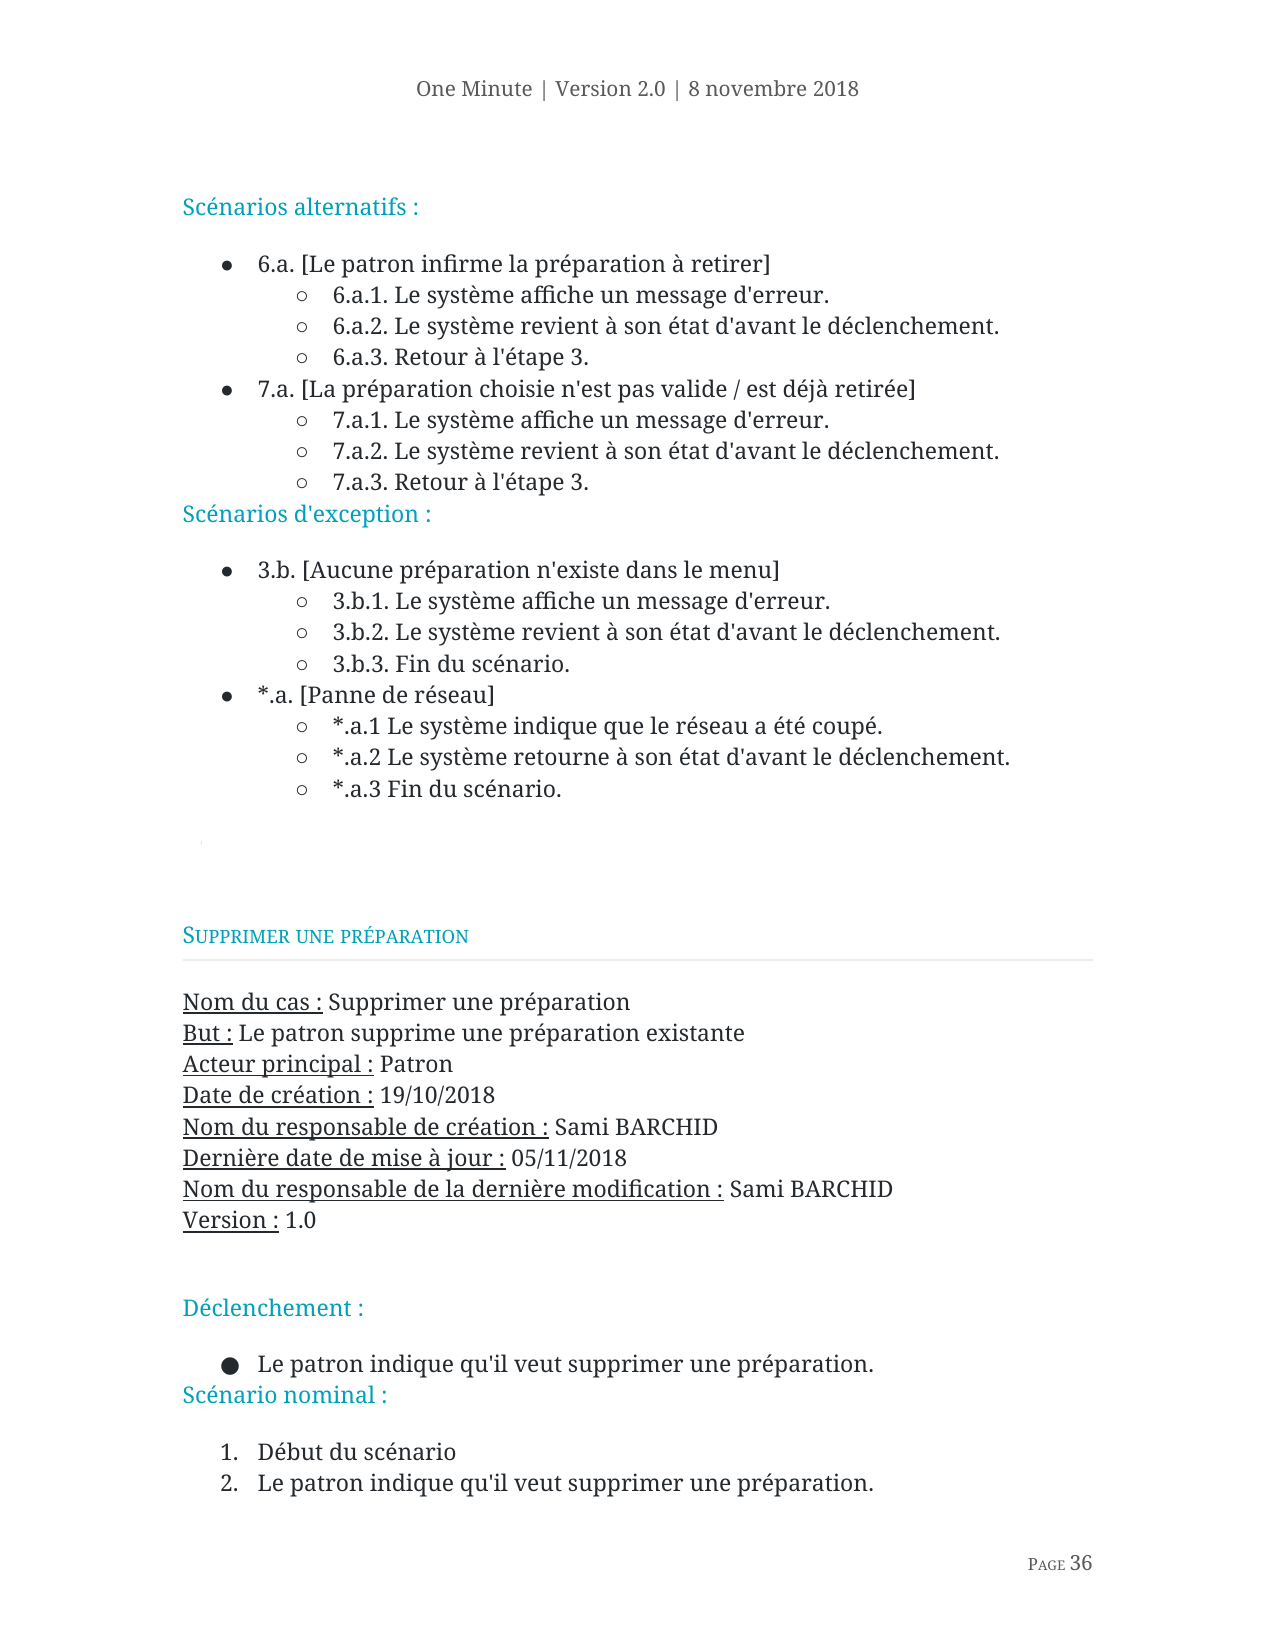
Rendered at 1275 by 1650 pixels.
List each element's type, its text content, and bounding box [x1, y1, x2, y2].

list 6.a. [Le patron infirme la préparation à retirer] [220, 247, 1093, 279]
text Scénario nominal : [182, 1379, 1093, 1411]
text Version : 1.0 [182, 1204, 1093, 1236]
text Acteur principal : Patron [182, 1048, 1093, 1079]
list *.a. [Panne de réseau] [220, 679, 1093, 710]
list 3.b.3. Fin du scénario. [295, 647, 1093, 679]
list *.a.1 Le système indique que le réseau a été coupé. [295, 710, 1093, 741]
list 6.a.2. Le système revient à son état d'avant le déclenchement. [295, 310, 1093, 341]
list 6.a.1. Le système affiche un message d'erreur. [295, 279, 1093, 310]
list Le patron indique qu'il veut supprimer une préparation. [220, 1348, 1093, 1379]
list Le patron indique qu'il veut supprimer une préparation. [220, 1467, 1093, 1498]
list 7.a. [La préparation choisie n'est pas valide / est déjà retirée] [220, 372, 1093, 404]
text But : Le patron supprime une préparation existante [182, 1017, 1093, 1048]
list 7.a.1. Le système affiche un message d'erreur. [295, 404, 1093, 435]
list 6.a.3. Retour à l'étape 3. [295, 341, 1093, 372]
text Dernière date de mise à jour : 05/11/2018 [182, 1142, 1093, 1173]
list *.a.3 Fin du scénario. [295, 772, 1093, 804]
list Début du scénario [220, 1436, 1093, 1467]
text Date de création : 19/10/2018 [182, 1079, 1093, 1111]
text Nom du responsable de création : Sami BARCHID [182, 1111, 1093, 1142]
text Nom du responsable de la dernière modification : Sami BARCHID [182, 1173, 1093, 1204]
text Scénarios alternatifs : [182, 191, 1093, 222]
text Déclenchement : [182, 1292, 1093, 1323]
text Nom du cas : Supprimer une préparation [182, 986, 1093, 1017]
list 3.b. [Aucune préparation n'existe dans le menu] [220, 554, 1093, 585]
list *.a.2 Le système retourne à son état d'avant le déclenchement. [295, 741, 1093, 772]
list 3.b.2. Le système revient à son état d'avant le déclenchement. [295, 616, 1093, 647]
list 3.b.1. Le système affiche un message d'erreur. [295, 585, 1093, 616]
list 7.a.2. Le système revient à son état d'avant le déclenchement. [295, 435, 1093, 466]
list 7.a.3. Retour à l'étape 3. [295, 466, 1093, 497]
text Scénarios d'exception : [182, 497, 1093, 529]
subtitle Supprimer une préparation [182, 919, 1093, 961]
